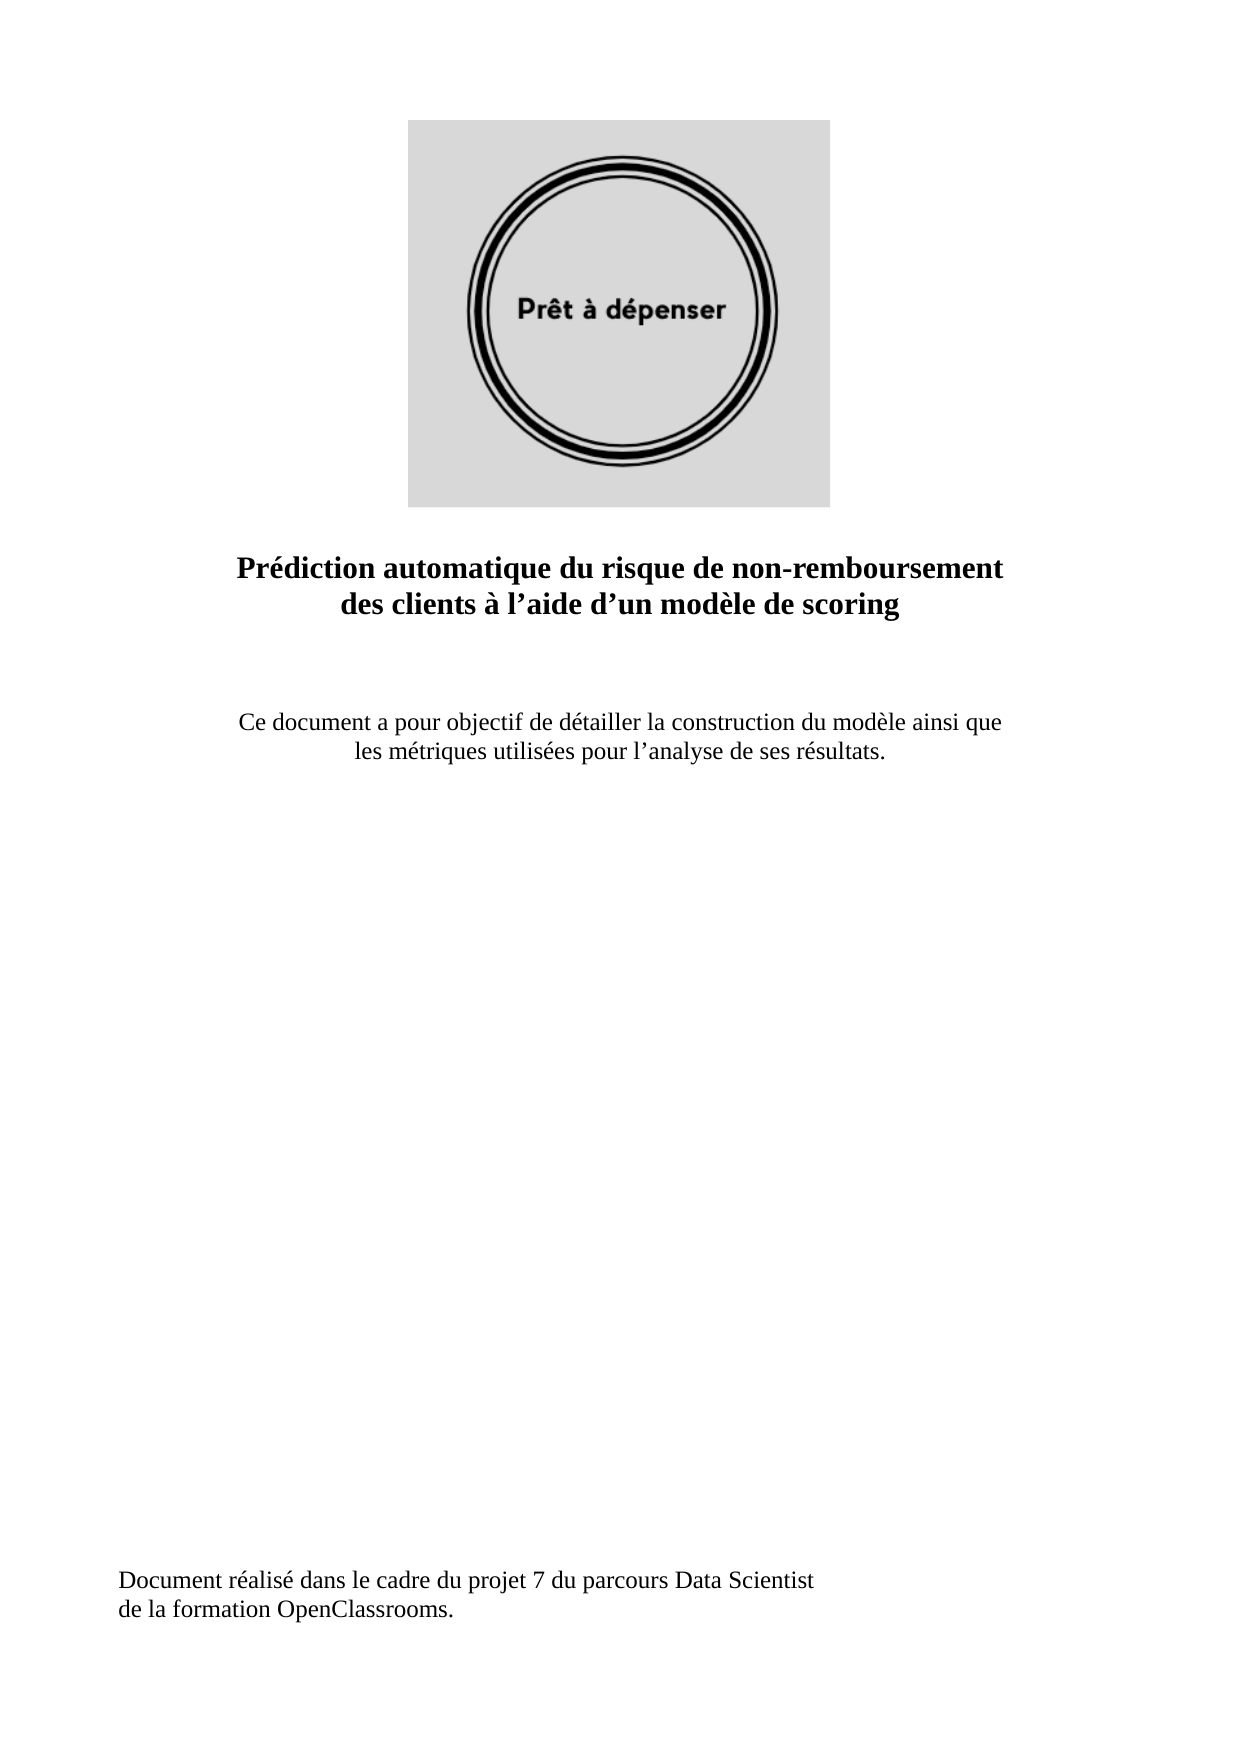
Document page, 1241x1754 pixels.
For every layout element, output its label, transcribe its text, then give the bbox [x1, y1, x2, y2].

text des clients à l’aide d’un modèle de scoring [118, 585, 1122, 621]
text Document réalisé dans le cadre du projet 7 du parcours Data Scientist [118, 1565, 1122, 1594]
picture [408, 120, 830, 510]
text Prédiction automatique du risque de non-remboursement [118, 549, 1122, 585]
text Ce document a pour objectif de détailler la construction du modèle ainsi que [118, 707, 1122, 736]
text de la formation OpenClassrooms. [118, 1594, 1122, 1623]
text les métriques utilisées pour l’analyse de ses résultats. [118, 736, 1122, 765]
